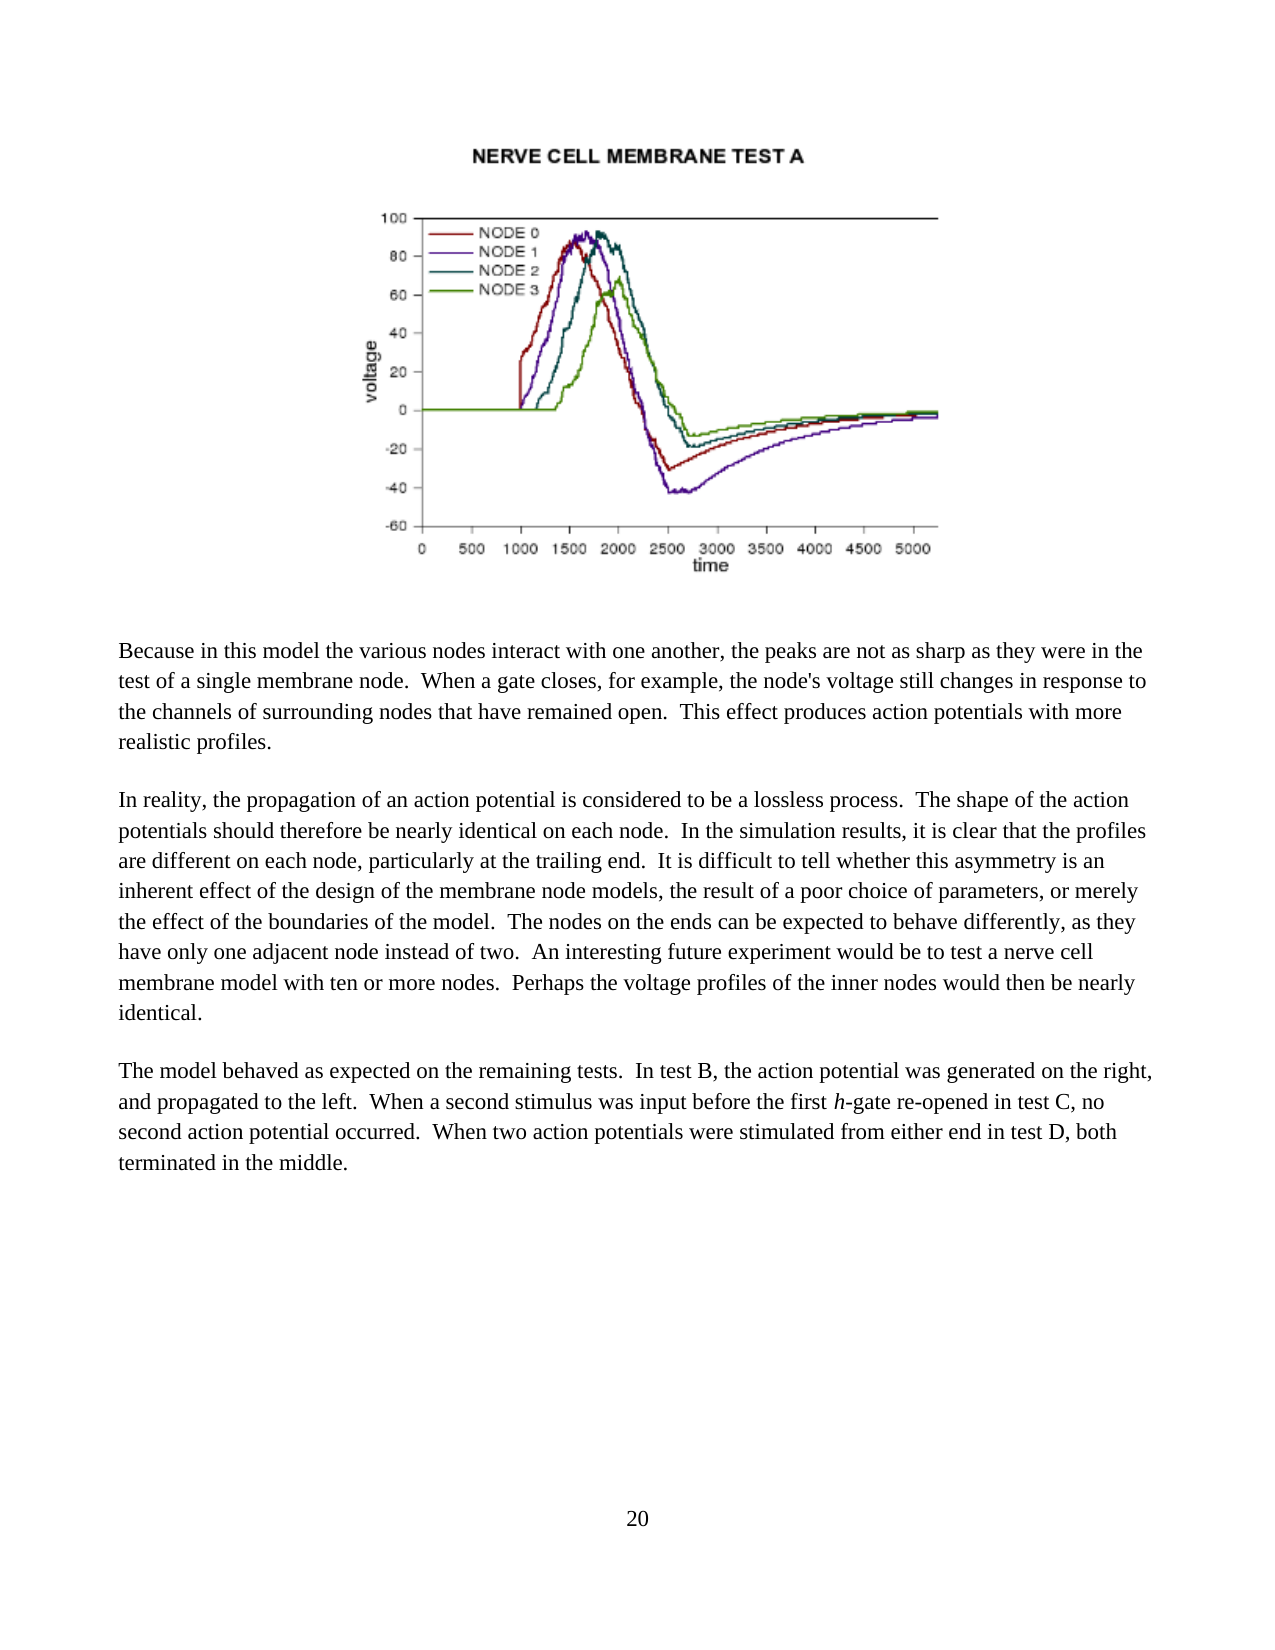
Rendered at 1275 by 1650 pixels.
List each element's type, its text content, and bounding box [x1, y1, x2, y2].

text In reality, the propagation of an action potential is considered to be a lossless process. The shape of the action potentials should therefore be nearly identical on each node. In the simulation results, it is clear that the profiles are different on each node, particularly at the trailing end. It is difficult to tell whether this asymmetry is an inherent effect of the design of the membrane node models, the result of a poor choice of parameters, or merely the effect of the boundaries of the model. The nodes on the ends can be expected to behave differently, as they have only one adjacent node instead of two. An interesting future experiment would be to test a nerve cell membrane model with ten or more nodes. Perhaps the voltage profiles of the inner nodes would then be nearly identical. [118, 787, 1157, 1026]
text Because in this model the various nodes interact with one another, the peaks are not as sharp as they were in the test of a single membrane node. When a gate closes, for example, the node's voltage still changes in response to the channels of surrounding nodes that have remained open. This effect produces action potentials with more realistic profiles. [118, 638, 1157, 754]
picture [300, 118, 975, 606]
text The model behaved as expected on the remaining tests. In test B, the action potential was generated on the right, and propagated to the left. When a second stimulus was input before the first h-gate re-opened in test C, no second action potential occurred. When two action potentials were stimulated from either end in test D, both terminated in the middle. [118, 1058, 1157, 1175]
